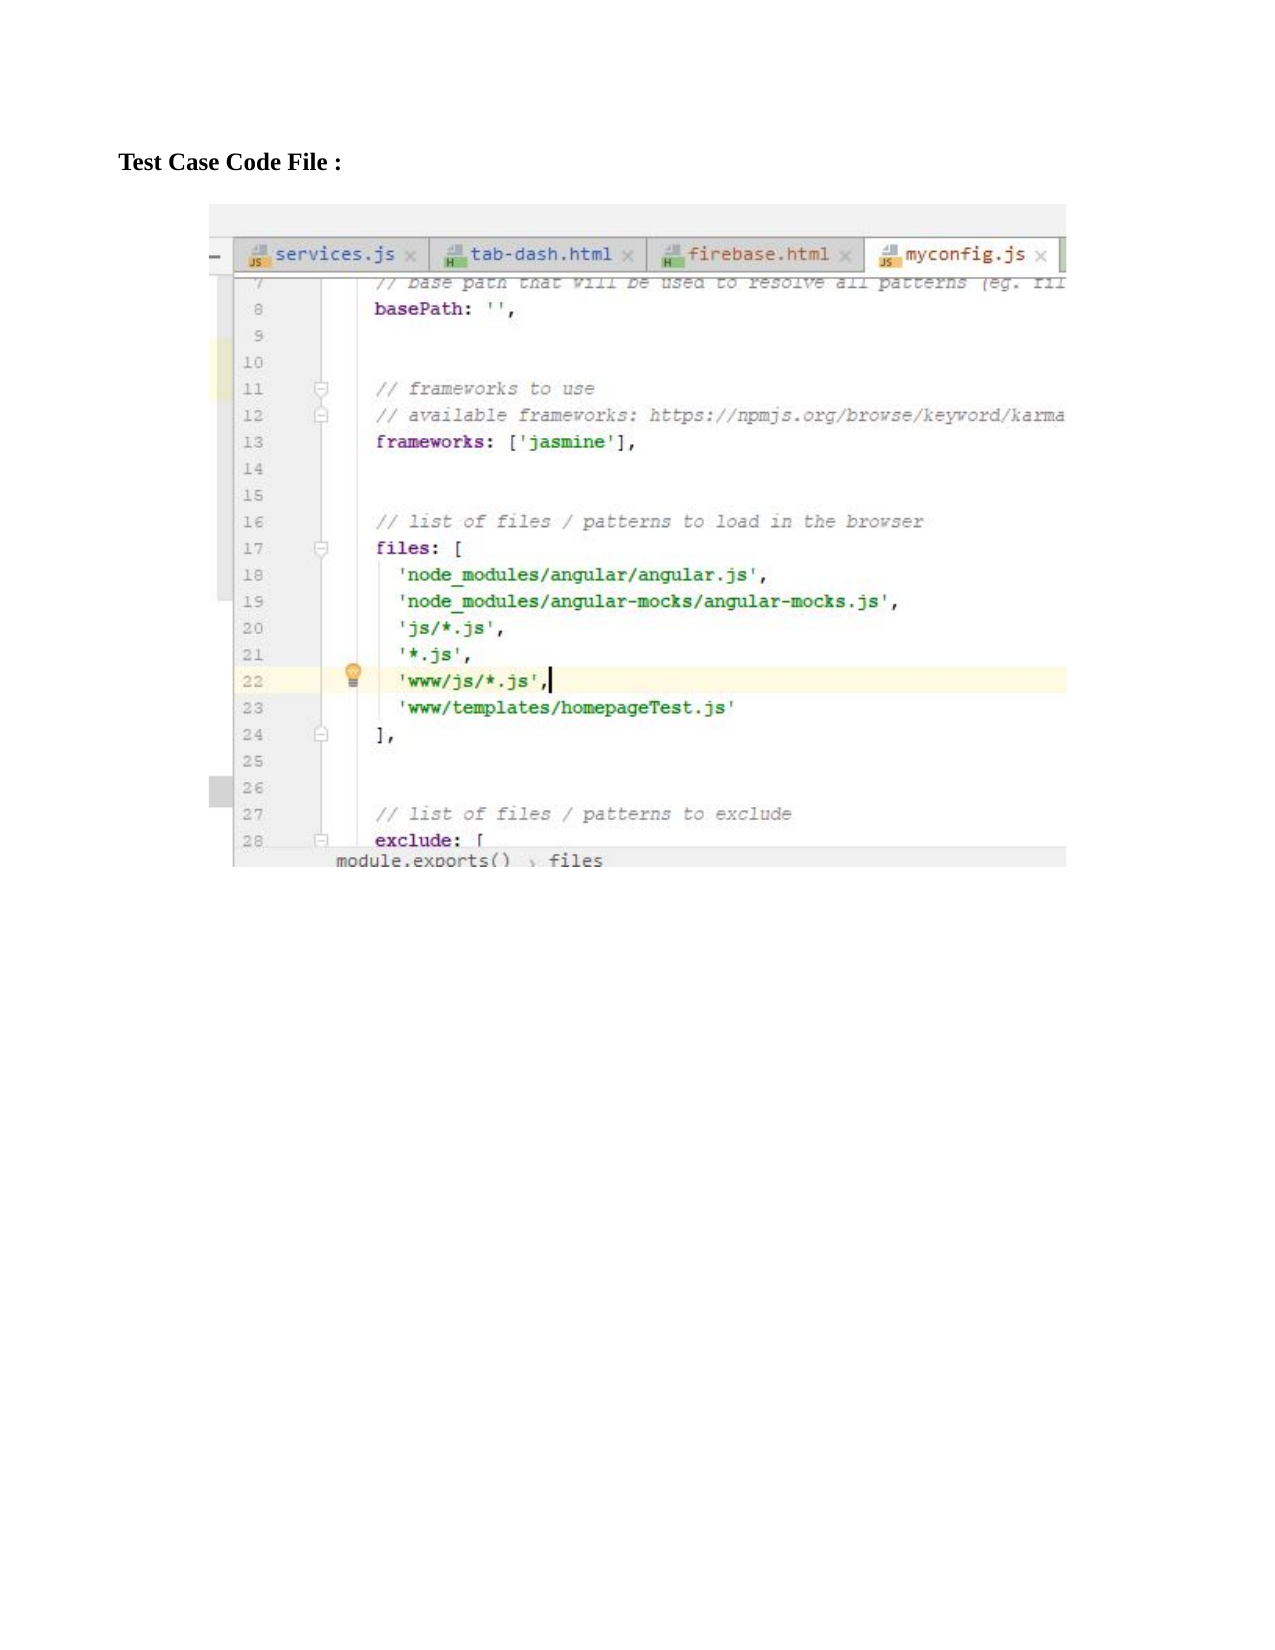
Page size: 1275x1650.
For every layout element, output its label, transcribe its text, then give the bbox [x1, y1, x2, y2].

text Test Case Code File : [118, 147, 1157, 176]
picture [208, 204, 1067, 867]
